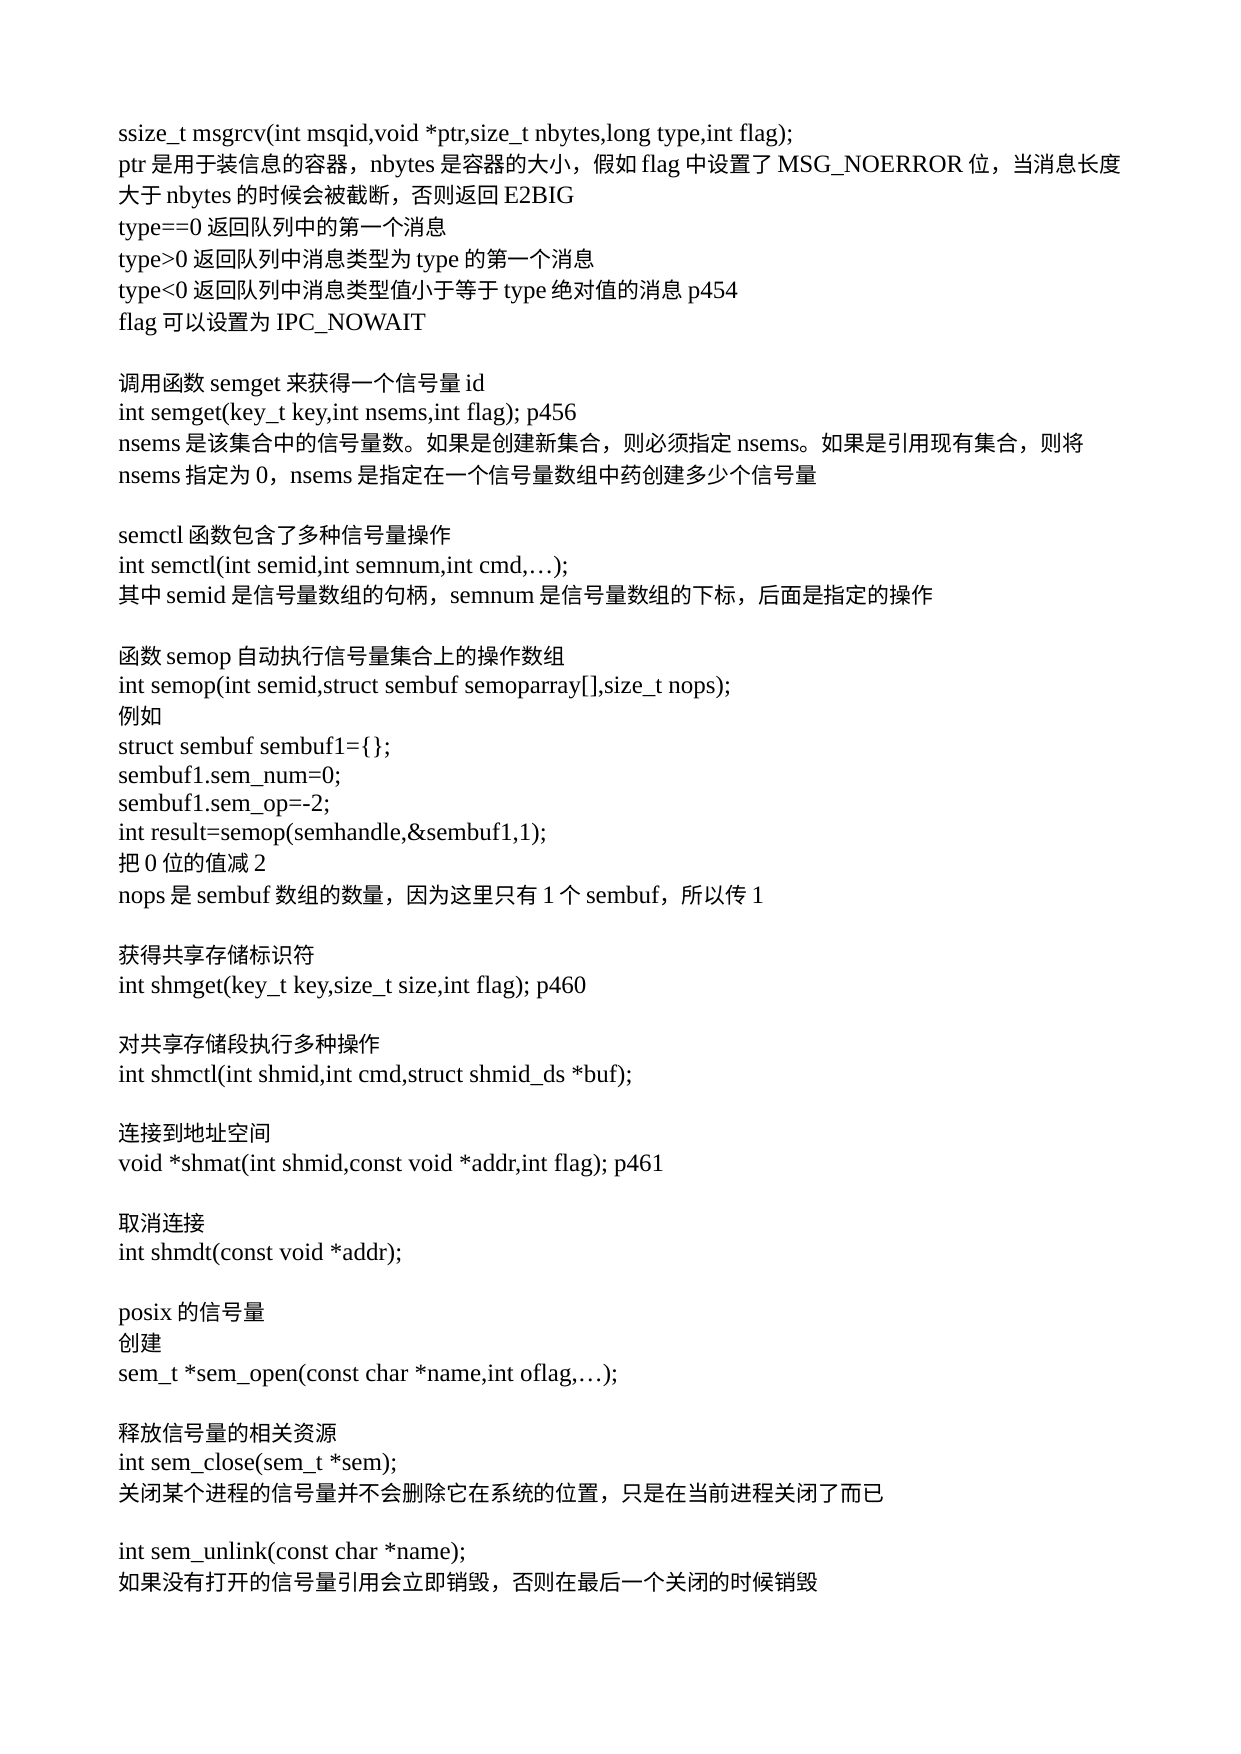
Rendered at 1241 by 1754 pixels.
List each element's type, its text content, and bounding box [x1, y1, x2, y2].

text sembuf1.sem_op=-2; [118, 788, 1122, 817]
text int shmget(key_t key,size_t size,int flag); p460 [118, 970, 1122, 998]
text type<0返回队列中消息类型值小于等于type绝对值的消息 p454 [118, 273, 1122, 305]
text 创建 [118, 1326, 1122, 1358]
text 获得共享存储标识符 [118, 938, 1122, 970]
text type>0返回队列中消息类型为type的第一个消息 [118, 242, 1122, 273]
text semctl函数包含了多种信号量操作 [118, 518, 1122, 550]
text struct sembuf sembuf1={}; [118, 731, 1122, 760]
text 如果没有打开的信号量引用会立即销毁，否则在最后一个关闭的时候销毁 [118, 1565, 1122, 1597]
text ssize_t msgrcv(int msqid,void *ptr,size_t nbytes,long type,int flag); [118, 118, 1122, 147]
text type==0返回队列中的第一个消息 [118, 210, 1122, 242]
text flag可以设置为IPC_NOWAIT [118, 305, 1122, 337]
text 其中semid是信号量数组的句柄，semnum是信号量数组的下标，后面是指定的操作 [118, 578, 1122, 610]
text ptr是用于装信息的容器，nbytes是容器的大小，假如flag中设置了MSG_NOERROR位，当消息长度大于nbytes的时候会被截断，否则返回E2BIG [118, 147, 1122, 210]
text 函数semop自动执行信号量集合上的操作数组 [118, 639, 1122, 671]
text int semctl(int semid,int semnum,int cmd,…); [118, 550, 1122, 578]
text 调用函数semget来获得一个信号量id [118, 366, 1122, 397]
text 关闭某个进程的信号量并不会删除它在系统的位置，只是在当前进程关闭了而已 [118, 1476, 1122, 1508]
text 对共享存储段执行多种操作 [118, 1027, 1122, 1059]
text 取消连接 [118, 1206, 1122, 1237]
text 例如 [118, 699, 1122, 731]
text posix的信号量 [118, 1295, 1122, 1326]
text nsems是该集合中的信号量数。如果是创建新集合，则必须指定nsems。如果是引用现有集合，则将nsems指定为0，nsems是指定在一个信号量数组中药创建多少个信号量 [118, 426, 1122, 489]
text int semget(key_t key,int nsems,int flag); p456 [118, 397, 1122, 426]
text int shmctl(int shmid,int cmd,struct shmid_ds *buf); [118, 1059, 1122, 1088]
text sembuf1.sem_num=0; [118, 760, 1122, 788]
text int shmdt(const void *addr); [118, 1237, 1122, 1266]
text int semop(int semid,struct sembuf semoparray[],size_t nops); [118, 671, 1122, 699]
text int sem_unlink(const char *name); [118, 1536, 1122, 1565]
text 把0位的值减2 [118, 846, 1122, 878]
text sem_t *sem_open(const char *name,int oflag,…); [118, 1358, 1122, 1387]
text nops是sembuf数组的数量，因为这里只有1个sembuf，所以传1 [118, 878, 1122, 909]
text 连接到地址空间 [118, 1116, 1122, 1148]
text int result=semop(semhandle,&sembuf1,1); [118, 817, 1122, 846]
text void *shmat(int shmid,const void *addr,int flag); p461 [118, 1148, 1122, 1177]
text 释放信号量的相关资源 [118, 1416, 1122, 1447]
text int sem_close(sem_t *sem); [118, 1447, 1122, 1476]
